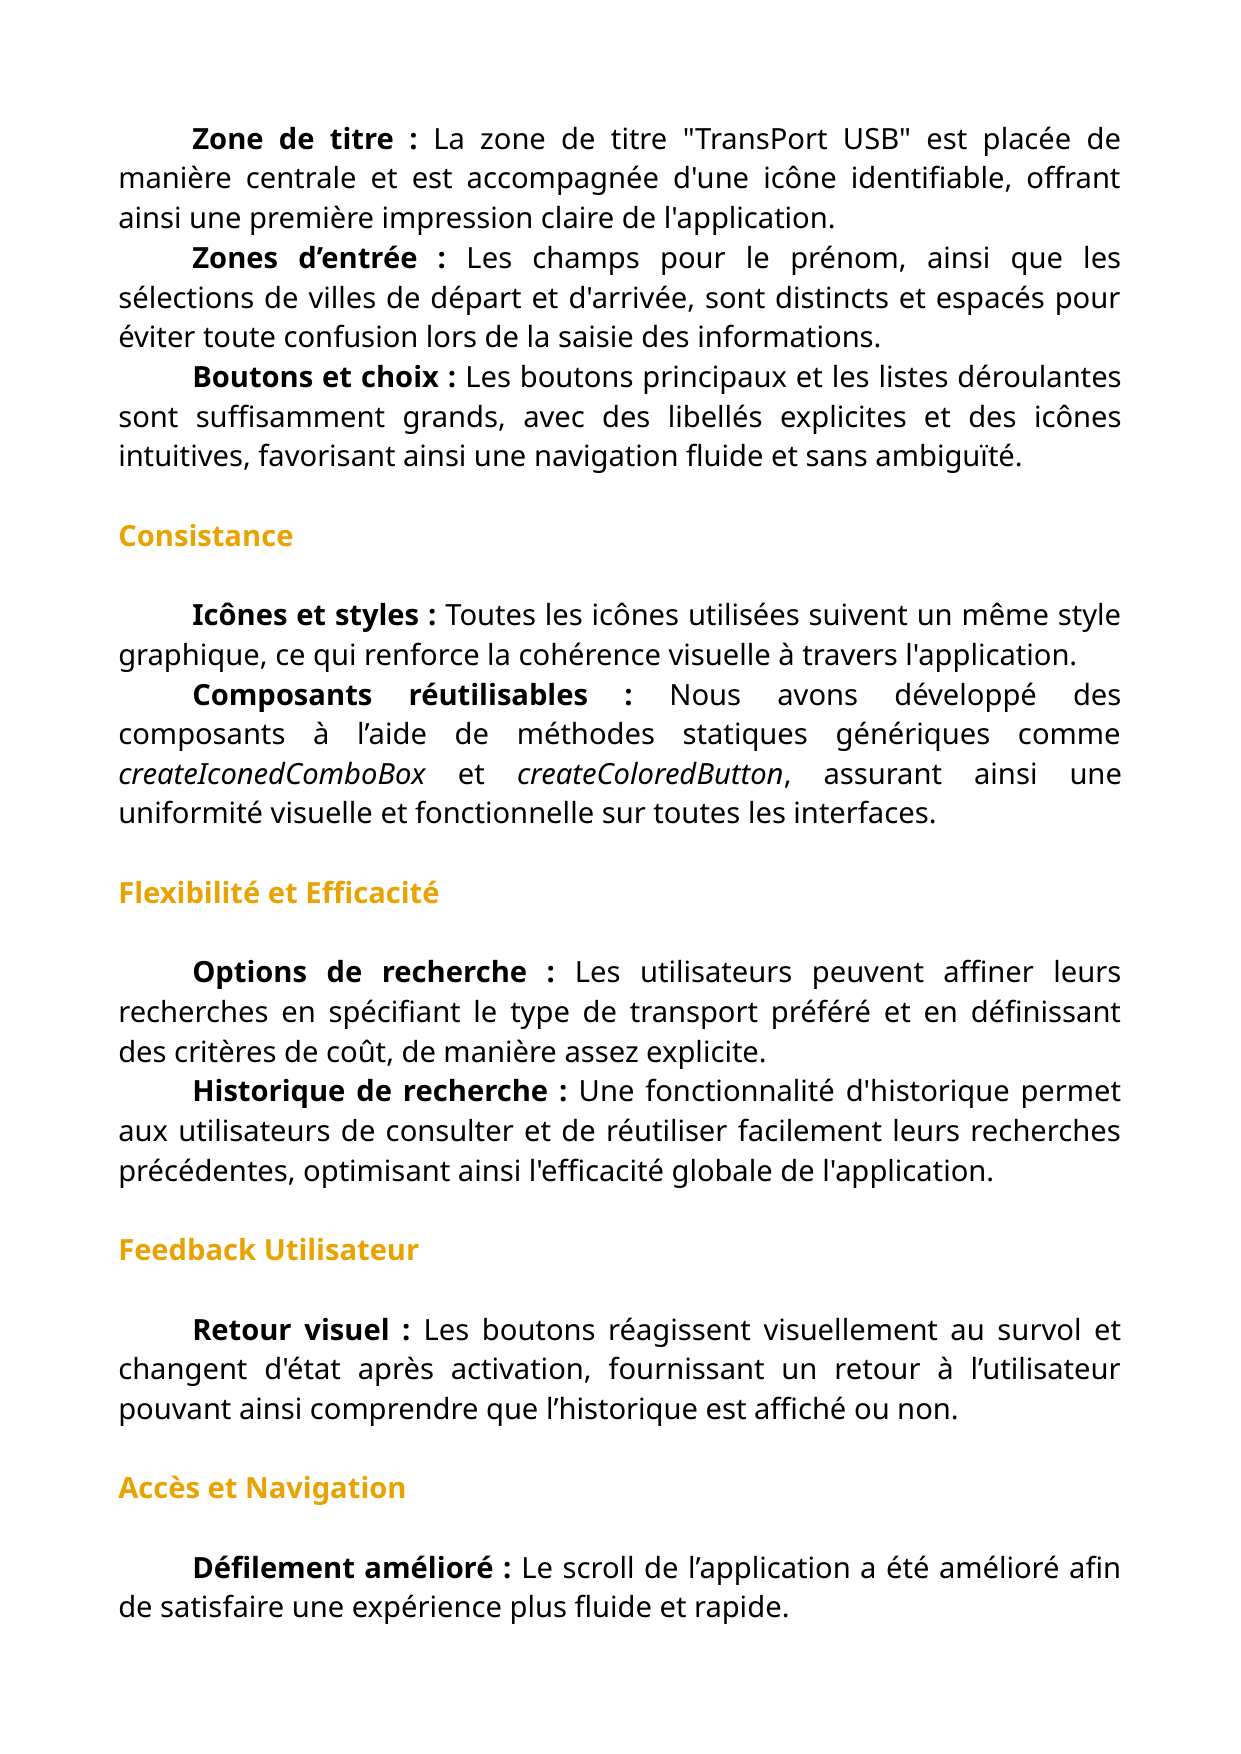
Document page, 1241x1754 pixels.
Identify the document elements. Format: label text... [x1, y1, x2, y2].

text Boutons et choix : Les boutons principaux et les listes déroulantes sont suffisamment grands, avec des libellés explicites et des icônes intuitives, favorisant ainsi une navigation fluide et sans ambiguïté. [118, 356, 1122, 475]
text Options de recherche : Les utilisateurs peuvent affiner leurs recherches en spécifiant le type de transport préféré et en définissant des critères de coût, de manière assez explicite. [118, 952, 1122, 1071]
text Zone de titre : La zone de titre "TransPort USB" est placée de manière centrale et est accompagnée d'une icône identifiable, offrant ainsi une première impression claire de l'application. [118, 118, 1122, 237]
text Retour visuel : Les boutons réagissent visuellement au survol et changent d'état après activation, fournissant un retour à l’utilisateur pouvant ainsi comprendre que l’historique est affiché ou non. [118, 1309, 1122, 1428]
text Historique de recherche : Une fonctionnalité d'historique permet aux utilisateurs de consulter et de réutiliser facilement leurs recherches précédentes, optimisant ainsi l'efficacité globale de l'application. [118, 1071, 1122, 1190]
text Défilement amélioré : Le scroll de l’application a été amélioré afin de satisfaire une expérience plus fluide et rapide. [118, 1547, 1122, 1626]
text Flexibilité et Efficacité [118, 872, 1122, 912]
text Zones d’entrée : Les champs pour le prénom, ainsi que les sélections de villes de départ et d'arrivée, sont distincts et espacés pour éviter toute confusion lors de la saisie des informations. [118, 237, 1122, 356]
text Icônes et styles : Toutes les icônes utilisées suivent un même style graphique, ce qui renforce la cohérence visuelle à travers l'application. [118, 594, 1122, 674]
text Feedback Utilisateur [118, 1229, 1122, 1269]
text Composants réutilisables : Nous avons développé des composants à l’aide de méthodes statiques génériques comme createIconedComboBox et createColoredButton, assurant ainsi une uniformité visuelle et fonctionnelle sur toutes les interfaces. [118, 674, 1122, 832]
text Accès et Navigation [118, 1467, 1122, 1507]
text Consistance [118, 515, 1122, 555]
